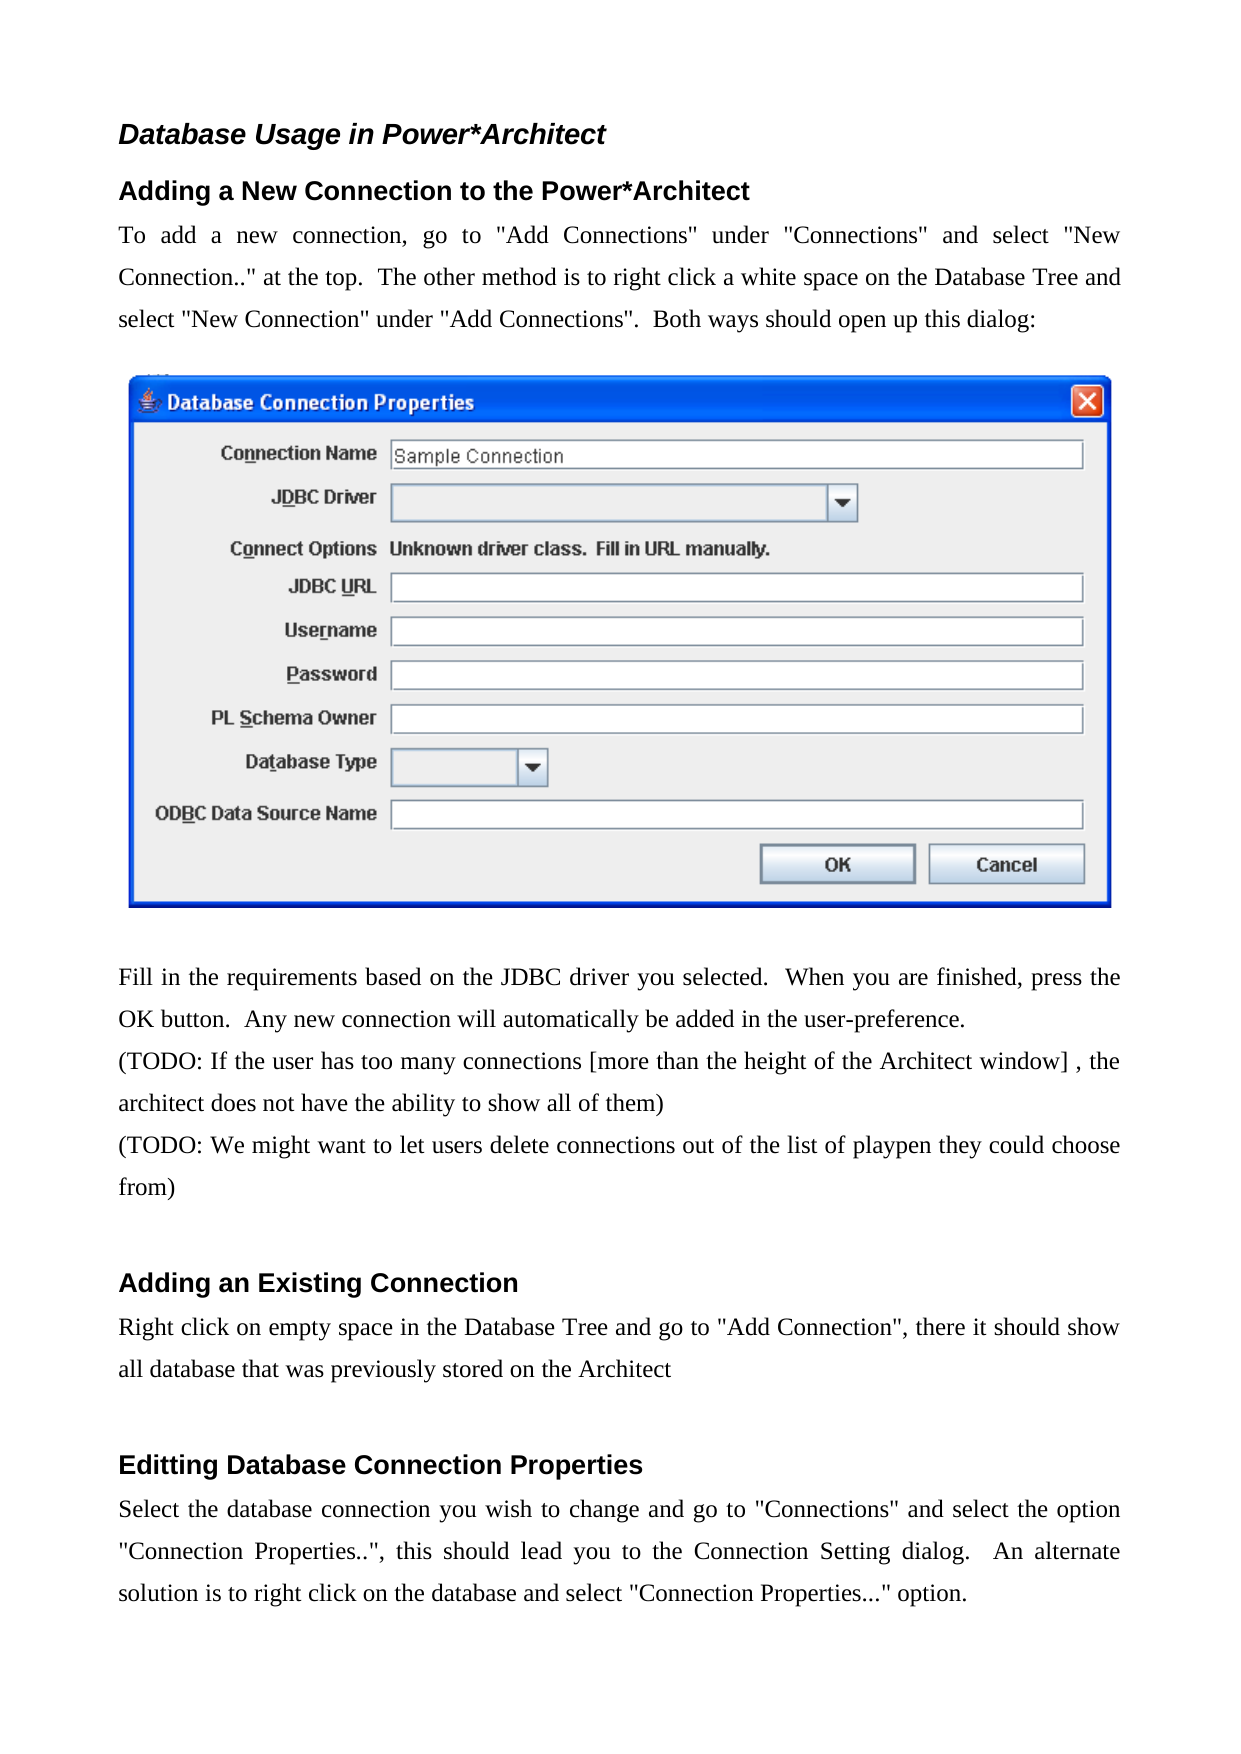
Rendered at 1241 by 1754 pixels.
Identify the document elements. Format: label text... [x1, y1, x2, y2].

text To add a new connection, go to "Add Connections" under "Connections" and select "New Connection.." at the top. The other method is to right click a white space on the Database Tree and select "New Connection" under "Add Connections". Both ways should open up this dialog: [118, 221, 1122, 374]
text Right click on empty space in the Database Tree and go to "Add Connection", there it should show all database that was previously stored on the Architect [118, 1313, 1122, 1383]
subtitle Editting Database Connection Properties [118, 1450, 1122, 1480]
text (TODO: If the user has too many connections [more than the height of the Architect window] , the architect does not have the ability to show all of them) [118, 1047, 1122, 1117]
subtitle Adding an Existing Connection [118, 1268, 1122, 1298]
picture [128, 374, 1112, 908]
subtitle Database Usage in Power*Architect [118, 118, 1122, 151]
text (TODO: We might want to let users delete connections out of the list of playpen they could choose from) [118, 1131, 1122, 1201]
text Select the database connection you wish to change and go to "Connections" and select the option "Connection Properties..", this should lead you to the Connection Setting dialog. An alternate solution is to right click on the database and select "Connection Properties..." option. [118, 1495, 1122, 1607]
text Fill in the requirements based on the JDBC driver you selected. When you are finished, press the OK button. Any new connection will automatically be added in the user-preference. [118, 963, 1122, 1033]
subtitle Adding a New Connection to the Power*Architect [118, 176, 1122, 206]
